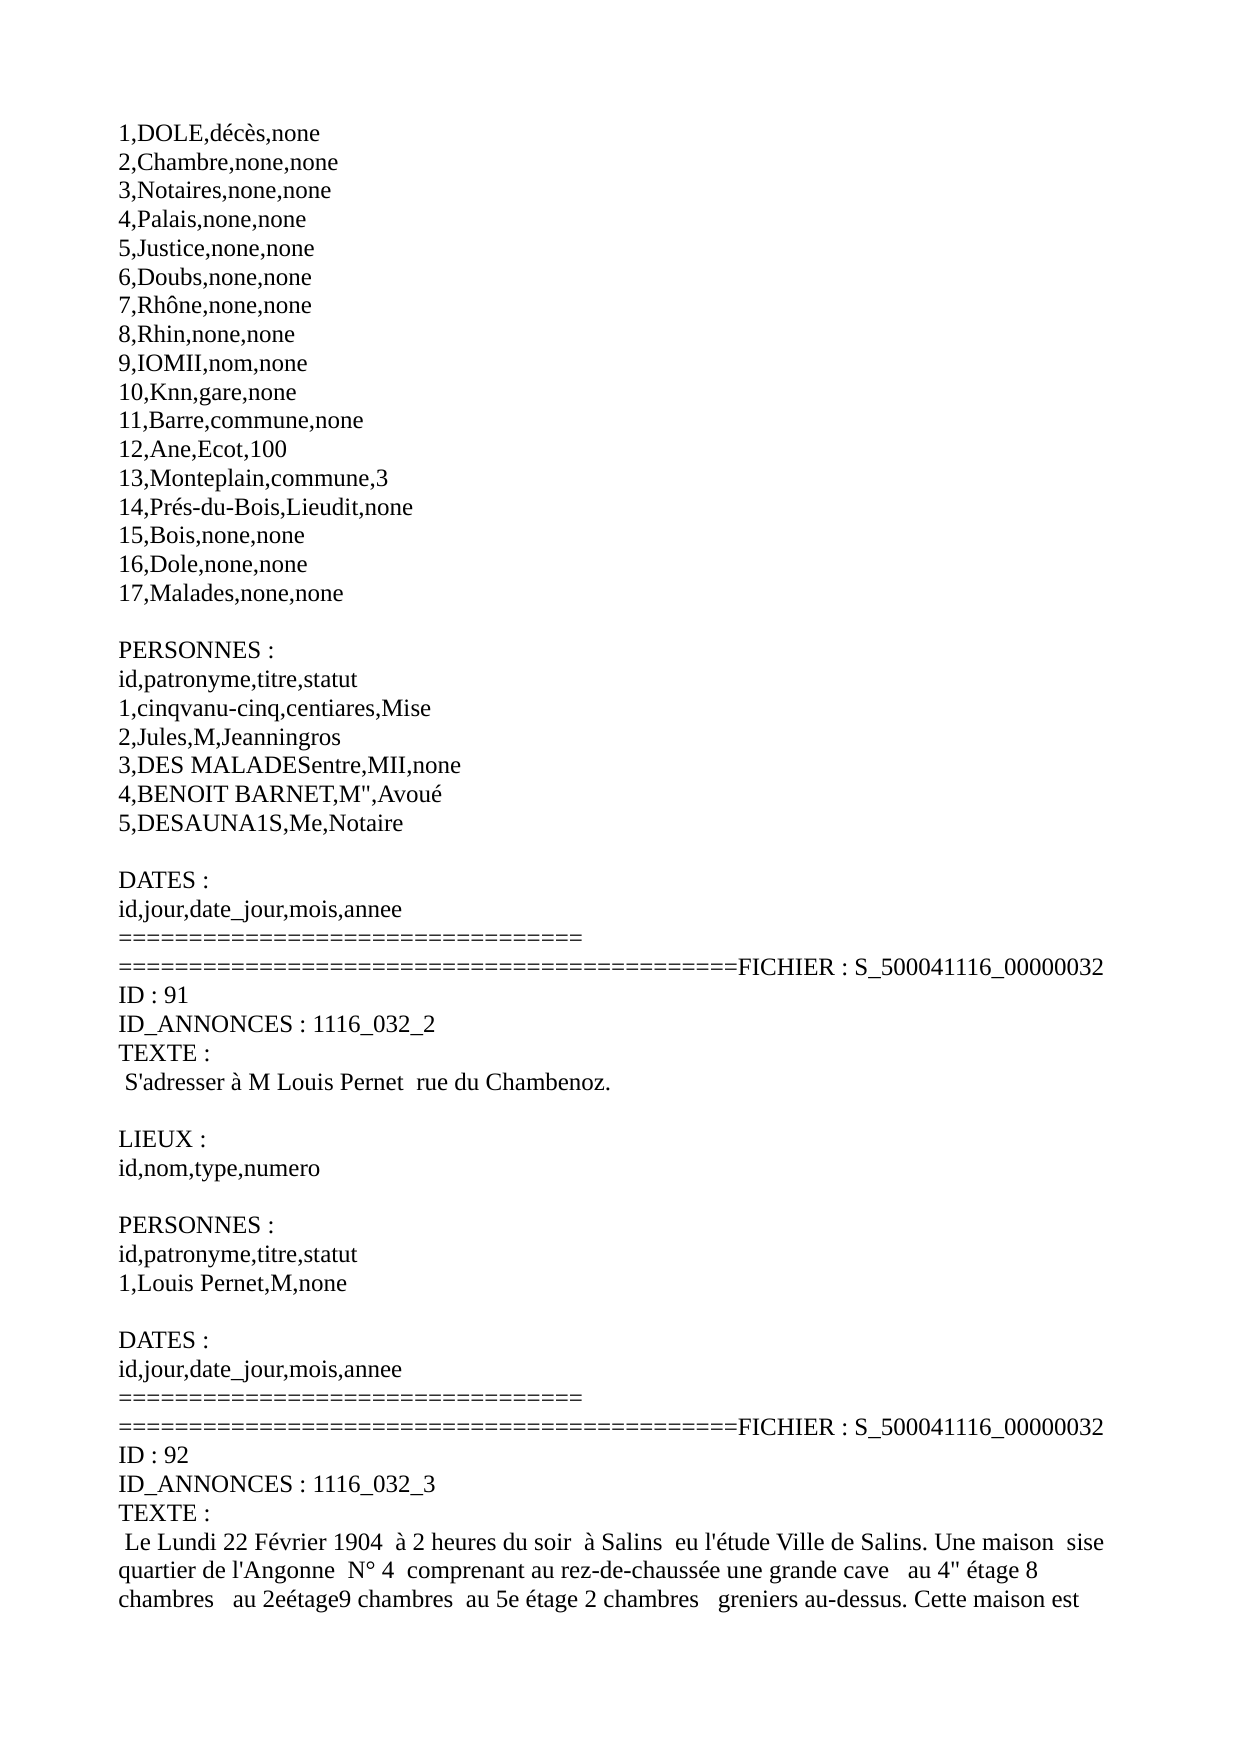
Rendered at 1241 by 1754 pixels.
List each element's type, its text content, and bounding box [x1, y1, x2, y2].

text 4,Palais,none,none [118, 204, 1122, 233]
text ================================= [118, 1383, 1122, 1412]
text DATES : [118, 866, 1122, 894]
text ================================= [118, 923, 1122, 952]
text 2,Jules,M,Jeanningros [118, 722, 1122, 751]
text ID : 91 [118, 981, 1122, 1009]
text 8,Rhin,none,none [118, 319, 1122, 348]
text 6,Doubs,none,none [118, 262, 1122, 291]
text 3,DES MALADESentre,MII,none [118, 751, 1122, 779]
text 1,DOLE,décès,none [118, 118, 1122, 147]
text ID_ANNONCES : 1116_032_3 [118, 1469, 1122, 1498]
text id,nom,type,numero [118, 1153, 1122, 1182]
text ============================================FICHIER : S_500041116_00000032 [118, 1412, 1122, 1441]
text 13,Monteplain,commune,3 [118, 463, 1122, 492]
text 12,Ane,Ecot,100 [118, 434, 1122, 463]
text 14,Prés-du-Bois,Lieudit,none [118, 492, 1122, 521]
text 7,Rhône,none,none [118, 291, 1122, 319]
text 11,Barre,commune,none [118, 406, 1122, 434]
text ID : 92 [118, 1441, 1122, 1469]
text 10,Knn,gare,none [118, 377, 1122, 406]
text id,patronyme,titre,statut [118, 1239, 1122, 1268]
text 15,Bois,none,none [118, 521, 1122, 549]
text 3,Notaires,none,none [118, 176, 1122, 204]
text id,jour,date_jour,mois,annee [118, 894, 1122, 923]
text 4,BENOIT BARNET,M",Avoué [118, 779, 1122, 808]
text 1,Louis Pernet,M,none [118, 1268, 1122, 1297]
text ID_ANNONCES : 1116_032_2 [118, 1009, 1122, 1038]
text 5,DESAUNA1S,Me,Notaire [118, 808, 1122, 837]
text 17,Malades,none,none [118, 578, 1122, 607]
text 16,Dole,none,none [118, 549, 1122, 578]
text PERSONNES : [118, 636, 1122, 664]
text id,jour,date_jour,mois,annee [118, 1354, 1122, 1383]
text id,patronyme,titre,statut [118, 664, 1122, 693]
text 1,cinqvanu-cinq,centiares,Mise [118, 693, 1122, 722]
text DATES : [118, 1326, 1122, 1354]
text ============================================FICHIER : S_500041116_00000032 [118, 952, 1122, 981]
text S'adresser à M Louis Pernet rue du Chambenoz. [118, 1067, 1122, 1096]
text 2,Chambre,none,none [118, 147, 1122, 176]
text 5,Justice,none,none [118, 233, 1122, 262]
text LIEUX : [118, 1124, 1122, 1153]
text 9,IOMII,nom,none [118, 348, 1122, 377]
text TEXTE : [118, 1498, 1122, 1527]
text PERSONNES : [118, 1211, 1122, 1239]
text TEXTE : [118, 1038, 1122, 1067]
text Le Lundi 22 Février 1904 à 2 heures du soir à Salins eu l'étude Ville de Salins. Une maison sise quartier de l'Angonne N° 4 comprenant au rez-de-chaussée une grande cave au 4" étage 8 chambres au 2eétage9 chambres au 5e étage 2 chambres greniers au-dessus. Cette maison est [118, 1527, 1122, 1613]
